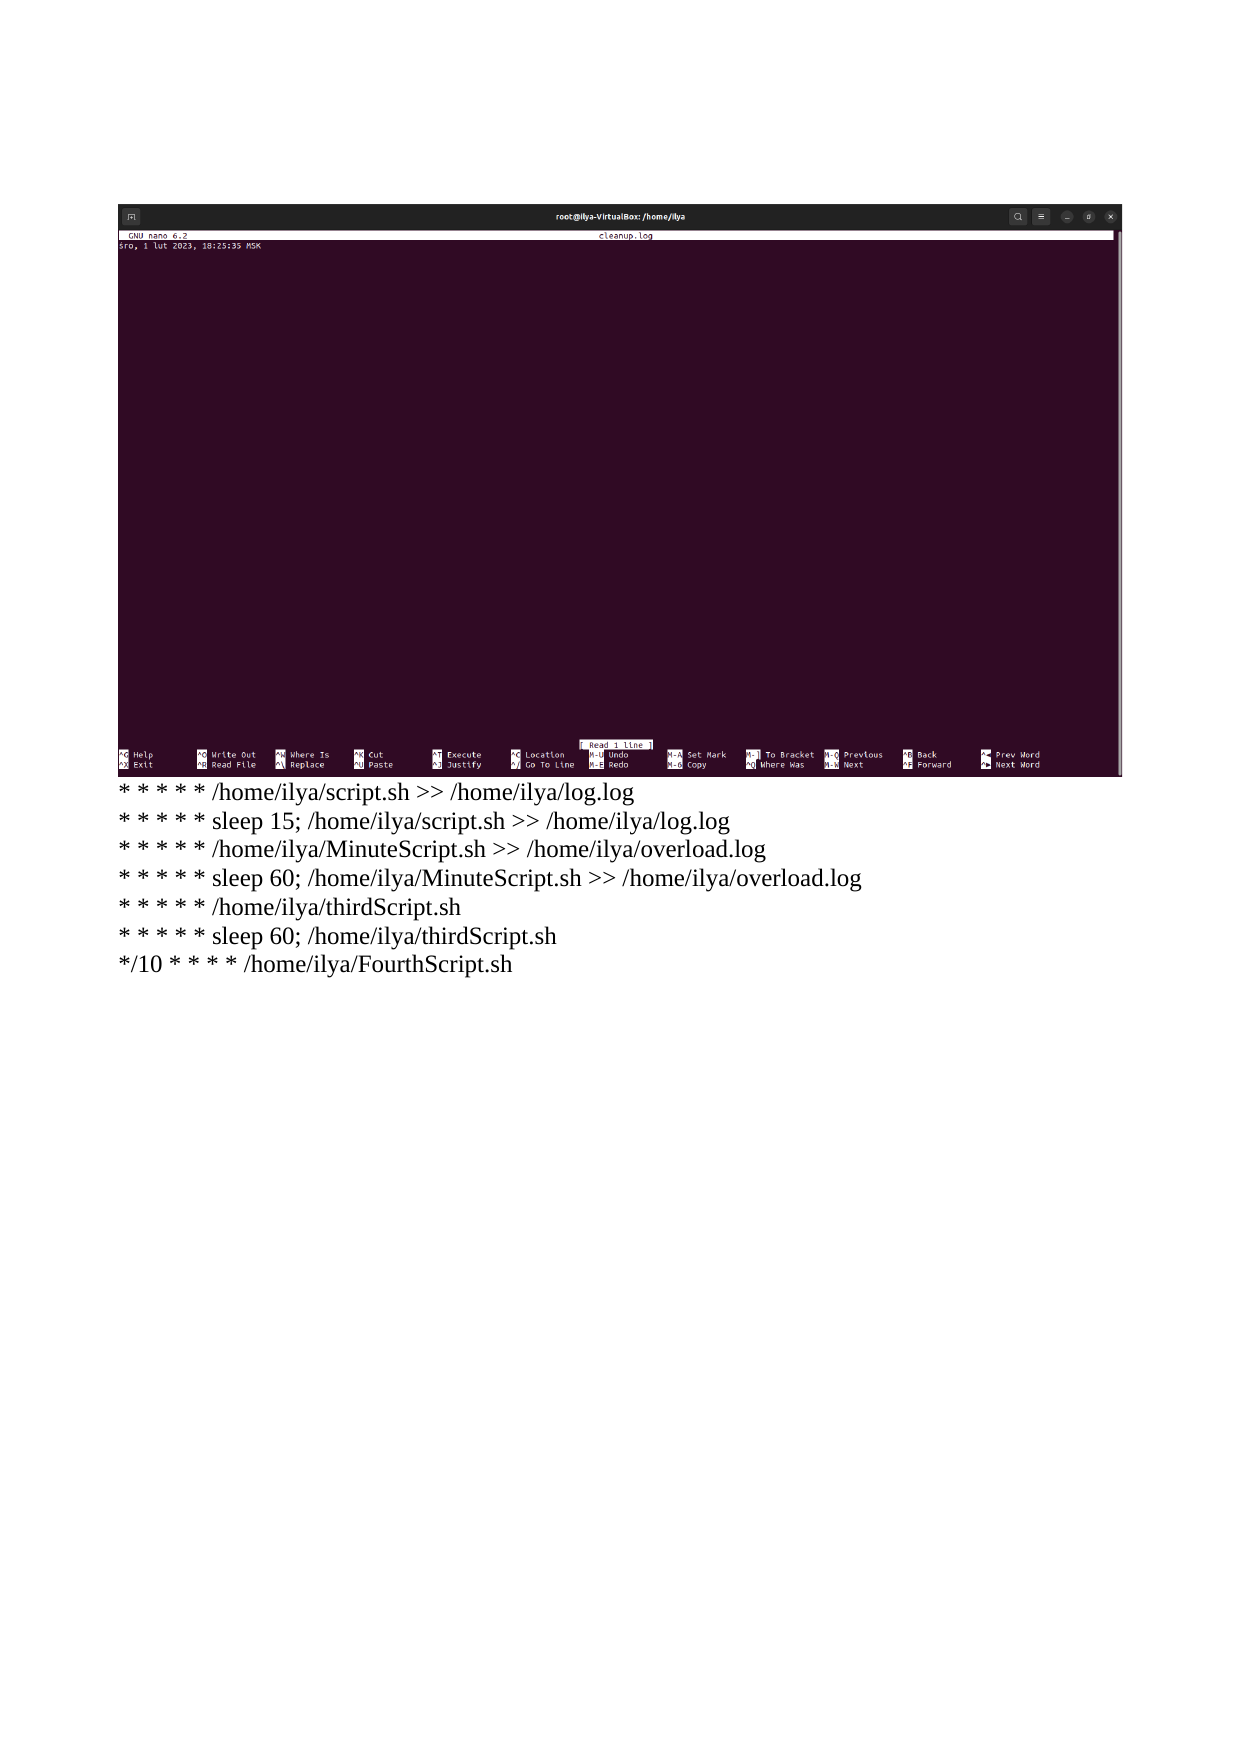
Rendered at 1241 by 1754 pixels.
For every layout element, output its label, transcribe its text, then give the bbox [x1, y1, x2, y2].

text * * * * * /home/ilya/MinuteScript.sh >> /home/ilya/overload.log [118, 834, 1122, 863]
text * * * * * /home/ilya/thirdScript.sh [118, 892, 1122, 921]
text * * * * * /home/ilya/script.sh >> /home/ilya/log.log [118, 777, 1122, 806]
text * * * * * sleep 15; /home/ilya/script.sh >> /home/ilya/log.log [118, 806, 1122, 834]
picture [118, 204, 1123, 777]
text * * * * * sleep 60; /home/ilya/MinuteScript.sh >> /home/ilya/overload.log [118, 863, 1122, 892]
text * * * * * sleep 60; /home/ilya/thirdScript.sh [118, 921, 1122, 949]
text */10 * * * * /home/ilya/FourthScript.sh [118, 949, 1122, 978]
